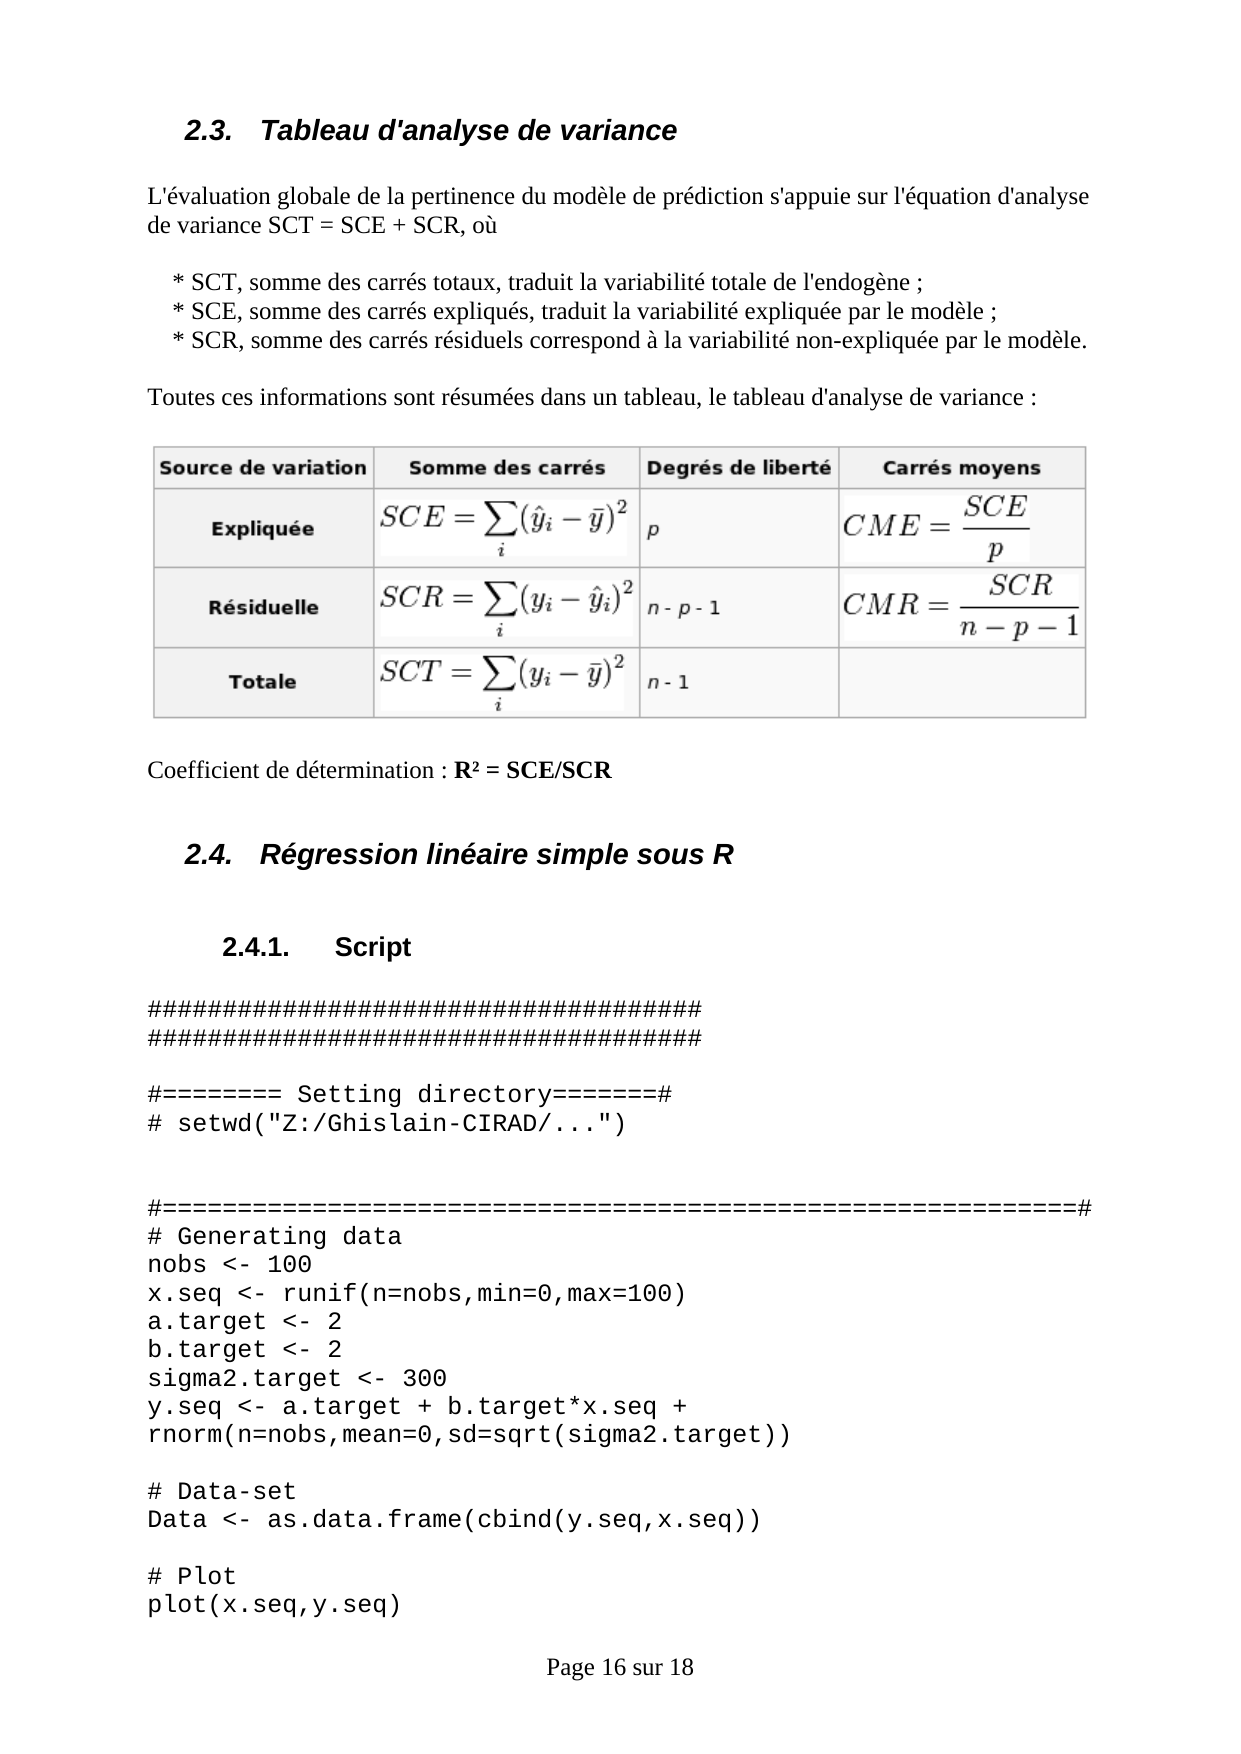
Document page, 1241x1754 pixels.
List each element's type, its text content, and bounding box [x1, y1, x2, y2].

text ##################################### [147, 997, 1093, 1025]
text plot(x.seq,y.seq) [147, 1592, 1093, 1620]
text nobs <- 100 [147, 1252, 1093, 1280]
text x.seq <- runif(n=nobs,min=0,max=100) [147, 1280, 1093, 1309]
text # Data-set [147, 1479, 1093, 1507]
text * SCE, somme des carrés expliqués, traduit la variabilité expliquée par le modèle ; [147, 296, 1093, 325]
text Data <- as.data.frame(cbind(y.seq,x.seq)) [147, 1507, 1093, 1535]
text Toutes ces informations sont résumées dans un tableau, le tableau d'analyse de variance : [147, 382, 1093, 411]
text y.seq <- a.target + b.target*x.seq + rnorm(n=nobs,mean=0,sd=sqrt(sigma2.target)) [147, 1394, 1093, 1450]
text a.target <- 2 [147, 1309, 1093, 1337]
text ##################################### [147, 1025, 1093, 1054]
subtitle Script [222, 931, 1093, 962]
text # Generating data [147, 1224, 1093, 1252]
text Coefficient de détermination : R² = SCE/SCR [147, 755, 1093, 783]
text #======== Setting directory=======# [147, 1082, 1093, 1110]
text sigma2.target <- 300 [147, 1365, 1093, 1394]
text # Plot [147, 1564, 1093, 1592]
text b.target <- 2 [147, 1337, 1093, 1365]
text * SCT, somme des carrés totaux, traduit la variabilité totale de l'endogène ; [147, 267, 1093, 296]
text L'évaluation globale de la pertinence du modèle de prédiction s'appuie sur l'équation d'analyse de variance SCT = SCE + SCR, où [147, 181, 1093, 238]
text #=============================================================# [147, 1195, 1093, 1224]
subtitle Régression linéaire simple sous R [184, 837, 1093, 871]
text * SCR, somme des carrés résiduels correspond à la variabilité non-expliquée par le modèle. [147, 325, 1093, 353]
text # setwd("Z:/Ghislain-CIRAD/...") [147, 1110, 1093, 1139]
subtitle Tableau d'analyse de variance [184, 112, 1093, 146]
picture [147, 439, 1094, 726]
